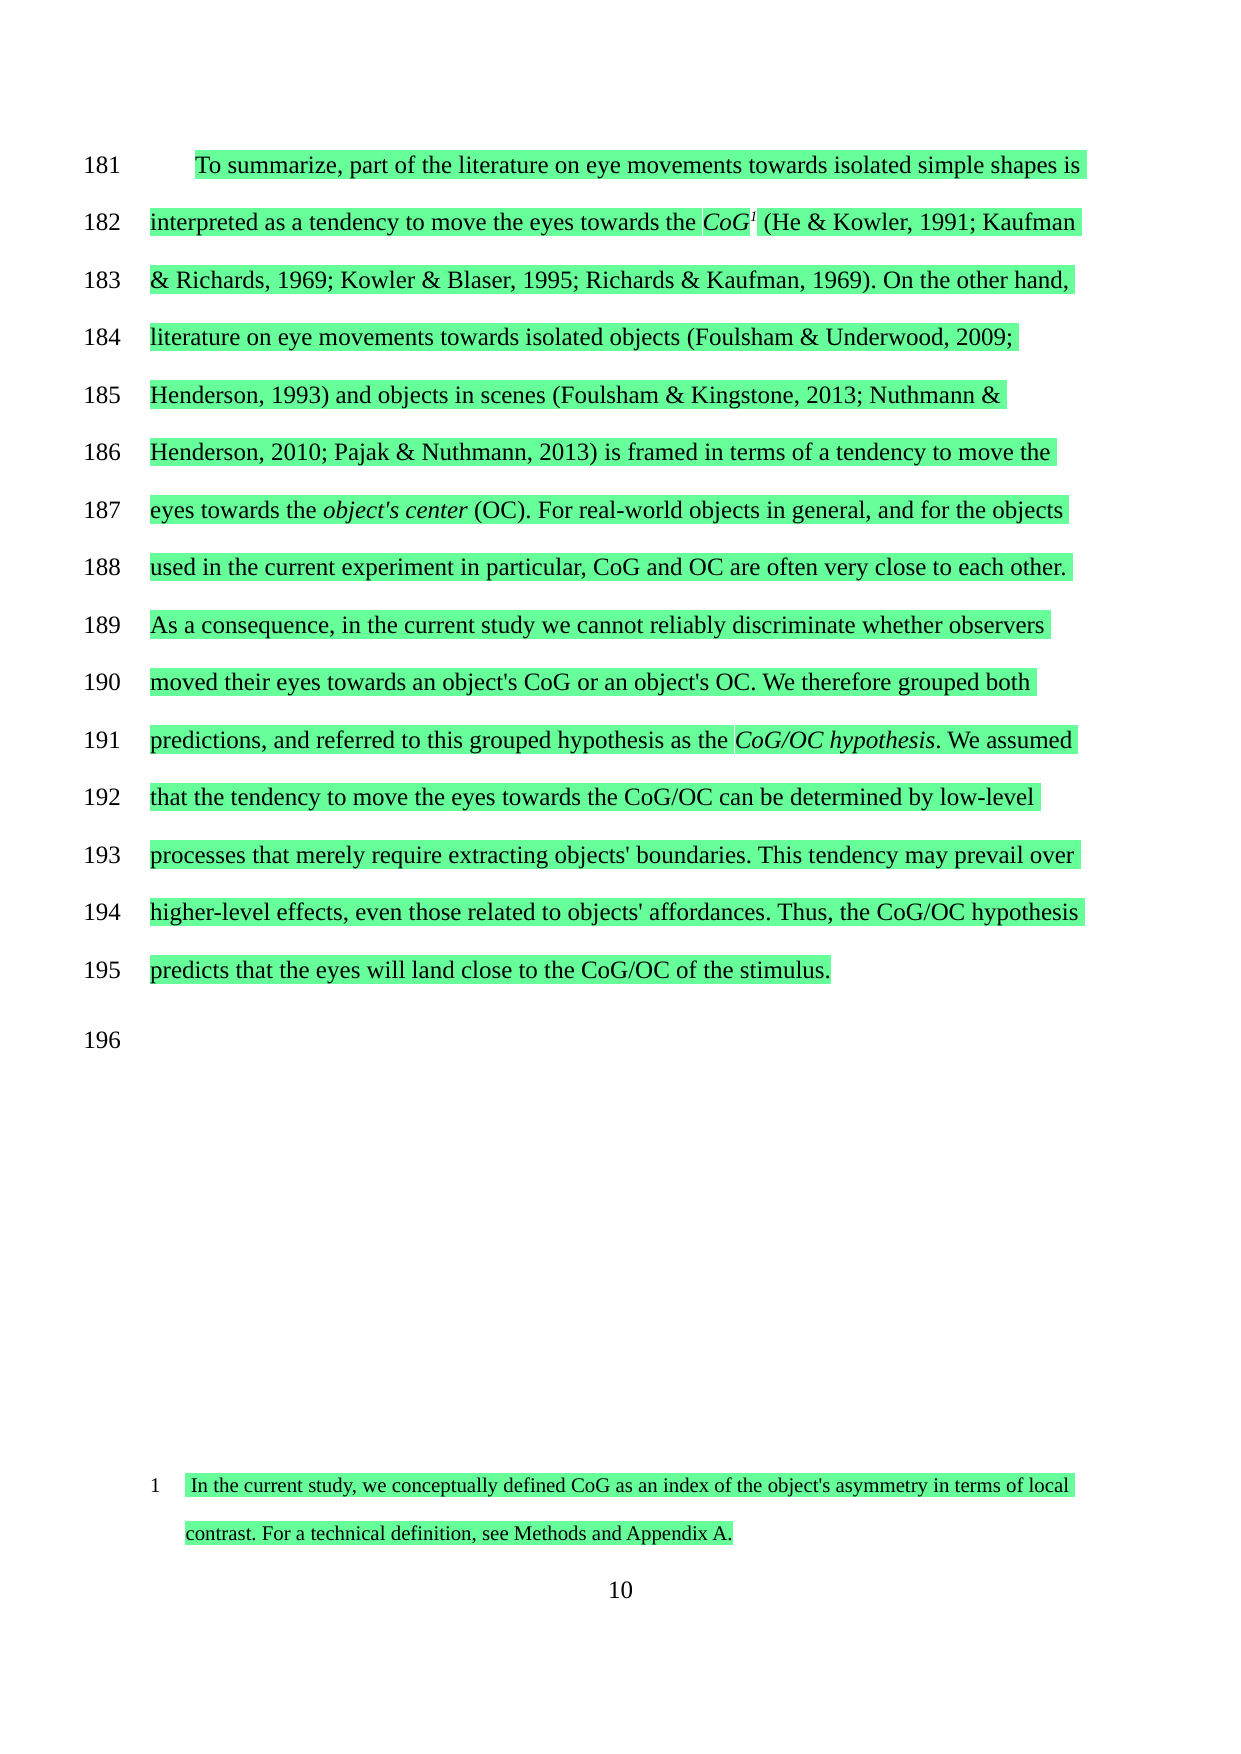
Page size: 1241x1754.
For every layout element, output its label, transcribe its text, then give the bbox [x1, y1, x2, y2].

text To summarize, part of the literature on eye movements towards isolated simple shapes is interpreted as a tendency to move the eyes towards the CoG (He & Kowler, 1991; Kaufman & Richards, 1969; Kowler & Blaser, 1995; Richards & Kaufman, 1969). On the other hand, literature on eye movements towards isolated objects (Foulsham & Underwood, 2009; Henderson, 1993) and objects in scenes (Foulsham & Kingstone, 2013; Nuthmann & Henderson, 2010; Pajak & Nuthmann, 2013) is framed in terms of a tendency to move the eyes towards the object's center (OC). For real-world objects in general, and for the objects used in the current experiment in particular, CoG and OC are often very close to each other. As a consequence, in the current study we cannot reliably discriminate whether observers moved their eyes towards an object's CoG or an object's OC. We therefore grouped both predictions, and referred to this grouped hypothesis as the CoG/OC hypothesis. We assumed that the tendency to move the eyes towards the CoG/OC can be determined by low-level processes that merely require extracting objects' boundaries. This tendency may prevail over higher-level effects, even those related to objects' affordances. Thus, the CoG/OC hypothesis predicts that the eyes will land close to the CoG/OC of the stimulus. [150, 150, 1091, 984]
text In the current study, we conceptually defined CoG as an index of the object's asymmetry in terms of local contrast. For a technical definition, see Methods and Appendix A. [150, 1473, 1091, 1545]
